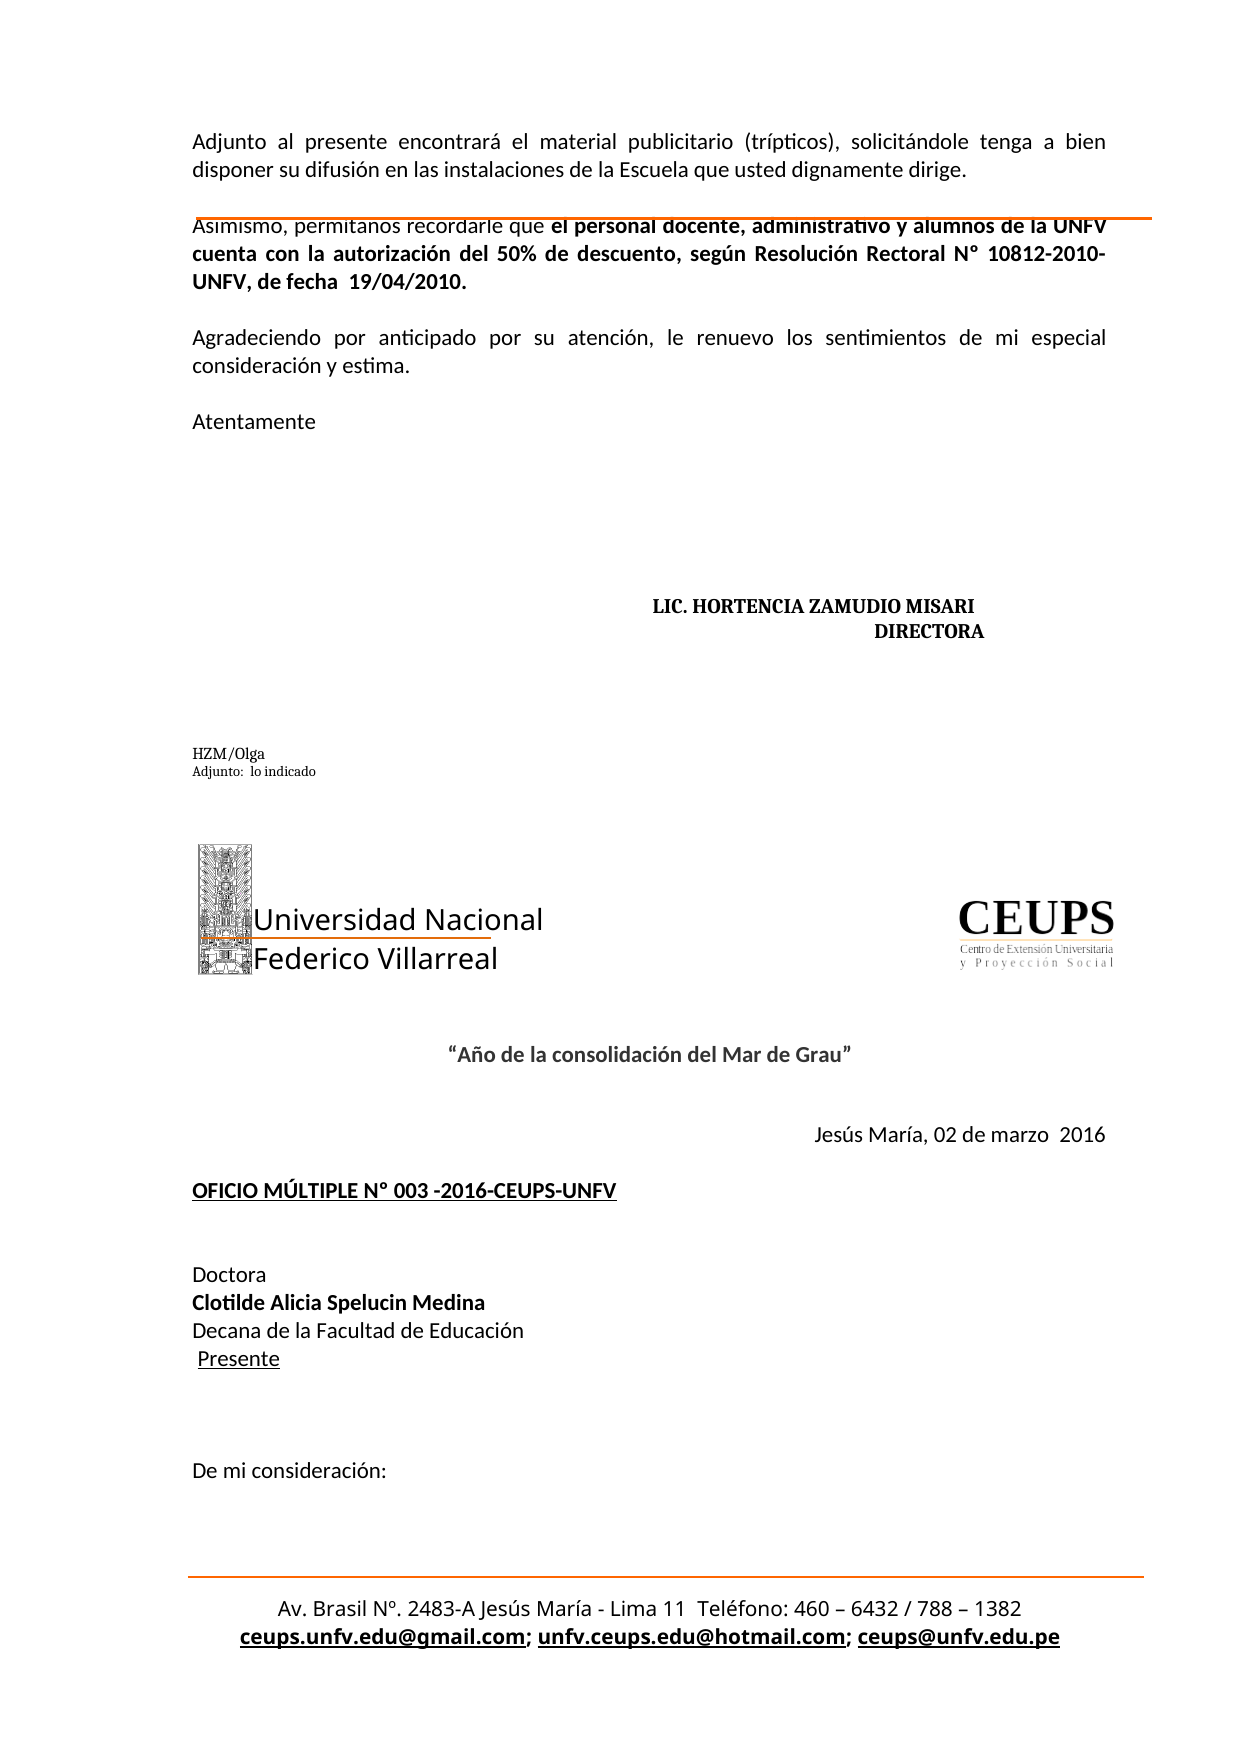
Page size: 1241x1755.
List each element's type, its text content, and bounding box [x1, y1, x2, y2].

text Asimismo, permítanos recordarle que el personal docente, administrativo y alumnos de la UNFV cuenta con la autorización del 50% de descuento, según Resolución Rectoral Nº 10812-2010-UNFV, de fecha 19/04/2010. [192, 220, 1107, 295]
text Asimismo, permítanos recordarle que el personal docente, administrativo y alumnos de la UNFV cuenta con la autorización del 50% de descuento, según Resolución Rectoral Nº 10812-2010-UNFV, de fecha 19/04/2010. [192, 211, 1107, 232]
text Jesús María, 02 de marzo 2016 [192, 1120, 1107, 1148]
text Adjunto: lo indicado [192, 764, 1107, 781]
text Doctora [192, 1260, 1107, 1288]
text Agradeciendo por anticipado por su atención, le renuevo los sentimientos de mi especial consideración y estima. [192, 323, 1107, 379]
text “Año de la consolidación del Mar de Grau” [192, 1041, 1107, 1069]
text Decana de la Facultad de Educación [192, 1316, 1107, 1344]
text Federico Villarreal [192, 938, 1107, 978]
text LIC. HORTENCIA ZAMUDIO MISARI [192, 592, 1107, 620]
text Adjunto al presente encontrará el material publicitario (trípticos), solicitándole tenga a bien disponer su difusión en las instalaciones de la Escuela que usted dignamente dirige. [192, 127, 1107, 183]
text HZM/Olga [192, 744, 1107, 764]
text Atentamente [192, 407, 1107, 435]
text Clotilde Alicia Spelucin Medina [192, 1288, 1107, 1316]
text De mi consideración: [192, 1456, 1107, 1484]
text OFICIO MÚLTIPLE Nº 003 -2016-CEUPS-UNFV [192, 1176, 1107, 1204]
subtitle Universidad Nacional [253, 899, 1107, 938]
text Presente [192, 1344, 1107, 1372]
text DIRECTORA [192, 620, 1107, 644]
